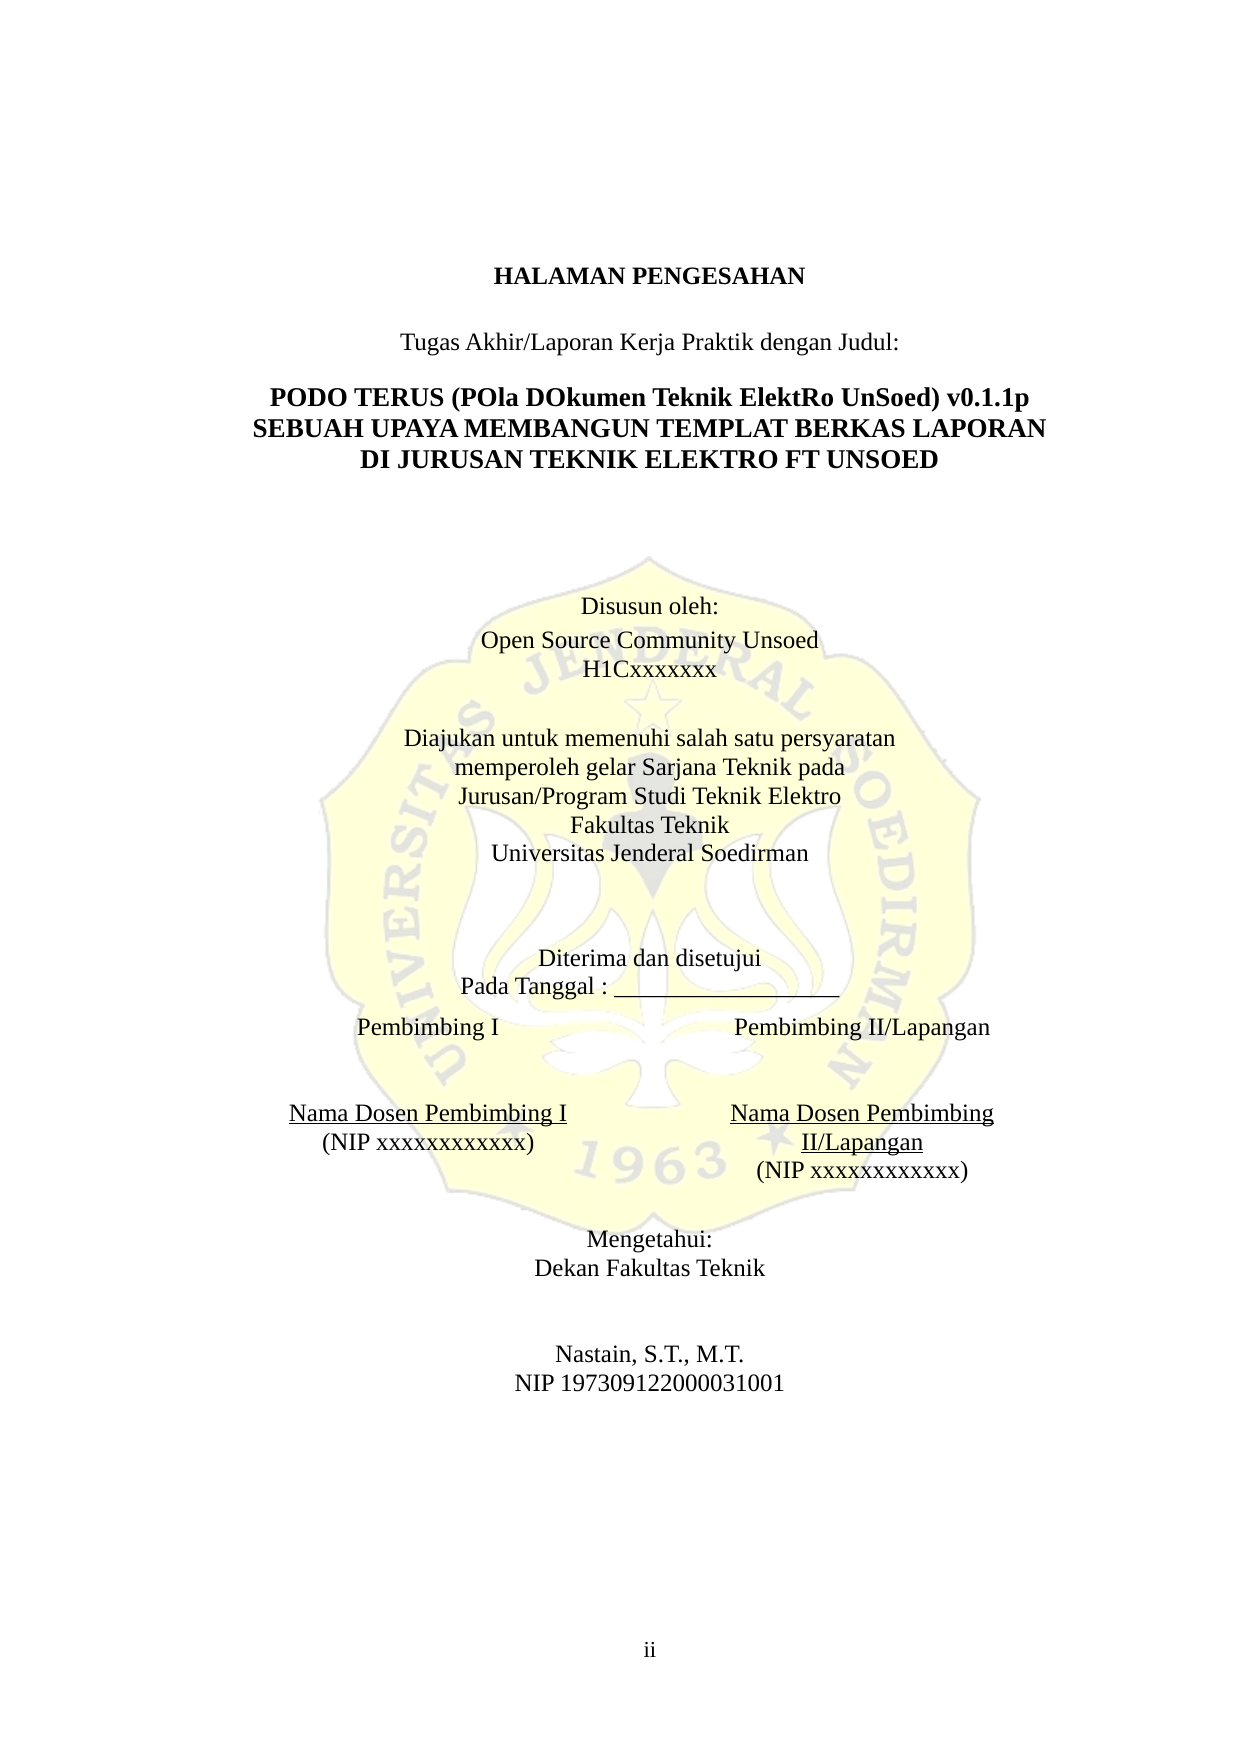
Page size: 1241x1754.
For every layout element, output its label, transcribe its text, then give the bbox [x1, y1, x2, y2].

text Diterima dan disetujui Pada Tanggal : __________________ [236, 943, 318, 1000]
text Diterima dan disetujui Pada Tanggal : __________________ [981, 943, 1063, 1000]
subtitle HALAMAN PENGESAHAN [236, 261, 1063, 290]
table_header Pembimbing I Nama Dosen Pembimbing I (NIP xxxxxxxxxxxx) [236, 1006, 318, 1190]
text Open Source Community Unsoed H1Cxxxxxxx [236, 625, 318, 683]
table_cell Mengetahui: Dekan Fakultas Teknik Nastain, S.T., M.T. NIP 197309122000031001 [236, 1190, 1063, 1403]
title PODO TERUS (POla DOkumen Teknik ElektRo UnSoed) v0.1.1p SEBUAH UPAYA MEMBANGUN TEMPLAT BERKAS LAPORAN DI JURUSAN TEKNIK ELEKTRO FT UNSOED [236, 381, 1063, 474]
text Disusun oleh: [981, 591, 1063, 619]
text Tugas Akhir/Laporan Kerja Praktik dengan Judul: [236, 327, 1063, 356]
text Diajukan untuk memenuhi salah satu persyaratan memperoleh gelar Sarjana Teknik pada Jurusan/Program Studi Teknik Elektro Fakultas Teknik Universitas Jenderal Soedirman [236, 723, 318, 867]
text Diajukan untuk memenuhi salah satu persyaratan memperoleh gelar Sarjana Teknik pada Jurusan/Program Studi Teknik Elektro Fakultas Teknik Universitas Jenderal Soedirman [981, 723, 1063, 867]
text Disusun oleh: [236, 591, 318, 619]
text Open Source Community Unsoed H1Cxxxxxxx [981, 625, 1063, 683]
table_header Pembimbing II/Lapangan Nama Dosen Pembimbing II/Lapangan (NIP xxxxxxxxxxxx) [981, 1006, 1063, 1190]
